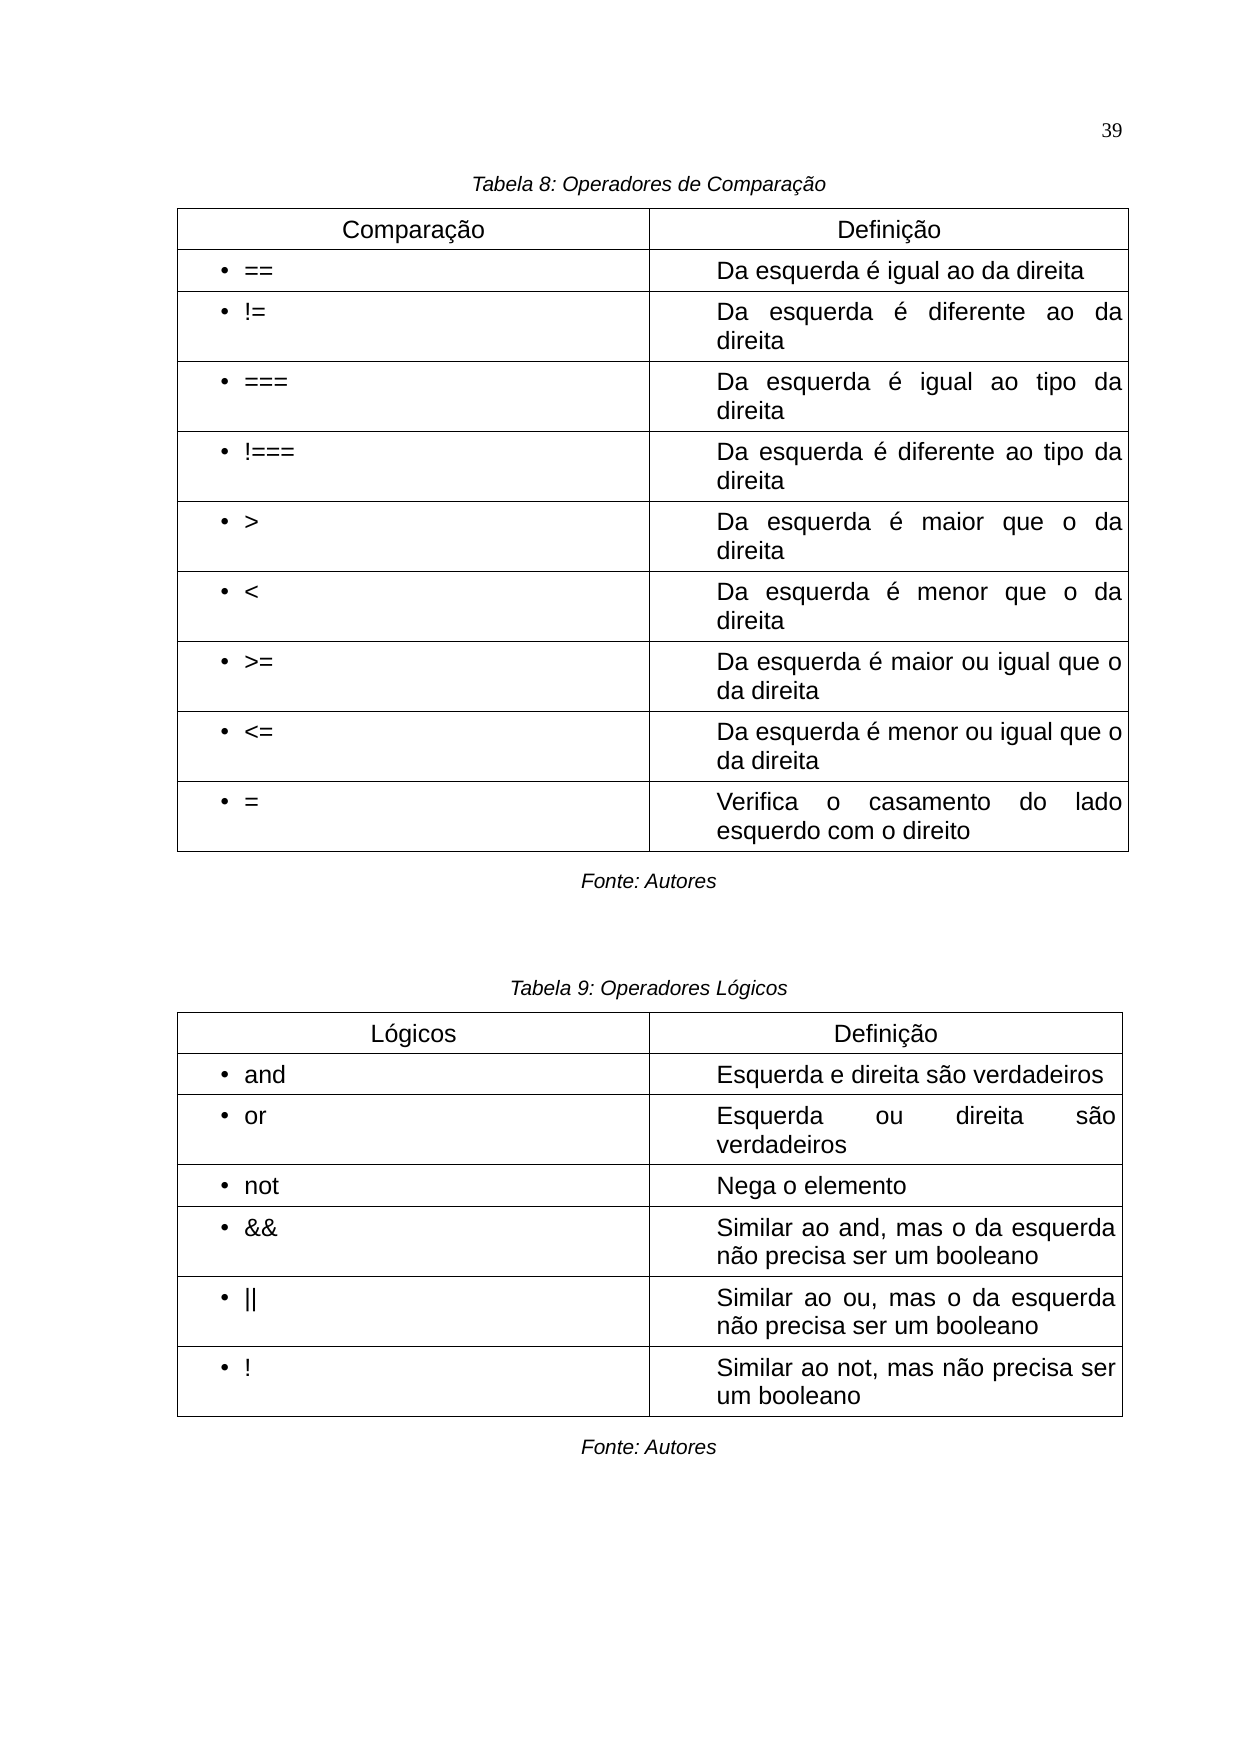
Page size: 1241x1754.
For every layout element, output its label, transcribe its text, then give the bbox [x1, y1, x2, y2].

table_cell !=== [178, 432, 649, 501]
table_header Definição [650, 1013, 1122, 1053]
table_cell === [178, 362, 649, 431]
table_cell < [178, 572, 649, 641]
table_cell Da esquerda é igual ao da direita [650, 250, 1128, 291]
table_cell Da esquerda é menor que o da direita [650, 572, 1128, 641]
table_cell and [178, 1054, 649, 1094]
table_cell Da esquerda é igual ao tipo da direita [650, 362, 1128, 431]
table_cell Da esquerda é diferente ao tipo da direita [650, 432, 1128, 501]
text Tabela 8: Operadores de Comparação [177, 172, 1122, 196]
table_cell Da esquerda é menor ou igual que o da direita [650, 712, 1128, 781]
table_header Comparação [178, 209, 649, 249]
table_cell && [178, 1207, 649, 1276]
table_cell Similar ao and, mas o da esquerda não precisa ser um booleano [650, 1207, 1122, 1276]
table_cell >= [178, 642, 649, 711]
table_cell Verifica o casamento do lado esquerdo com o direito [650, 782, 1128, 851]
table_cell = [178, 782, 649, 851]
table_cell Esquerda e direita são verdadeiros [650, 1054, 1122, 1094]
table_cell Da esquerda é maior ou igual que o da direita [650, 642, 1128, 711]
table_cell Similar ao not, mas não precisa ser um booleano [650, 1347, 1122, 1416]
table_cell <= [178, 712, 649, 781]
table_cell Similar ao ou, mas o da esquerda não precisa ser um booleano [650, 1277, 1122, 1346]
table_cell Da esquerda é maior que o da direita [650, 502, 1128, 571]
text Tabela 9: Operadores Lógicos [177, 975, 1122, 999]
table_cell or [178, 1095, 649, 1164]
table_cell Da esquerda é diferente ao da direita [650, 292, 1128, 361]
table_cell == [178, 250, 649, 291]
table_cell Esquerda ou direita são verdadeiros [650, 1095, 1122, 1164]
table_cell > [178, 502, 649, 571]
table_header Definição [650, 209, 1128, 249]
table_cell not [178, 1165, 649, 1206]
text Fonte: Autores [177, 869, 1122, 893]
text Fonte: Autores [177, 1434, 1122, 1458]
table_cell || [178, 1277, 649, 1346]
table_header Lógicos [178, 1013, 649, 1053]
table_cell != [178, 292, 649, 361]
table_cell ! [178, 1347, 649, 1416]
table_cell Nega o elemento [650, 1165, 1122, 1206]
